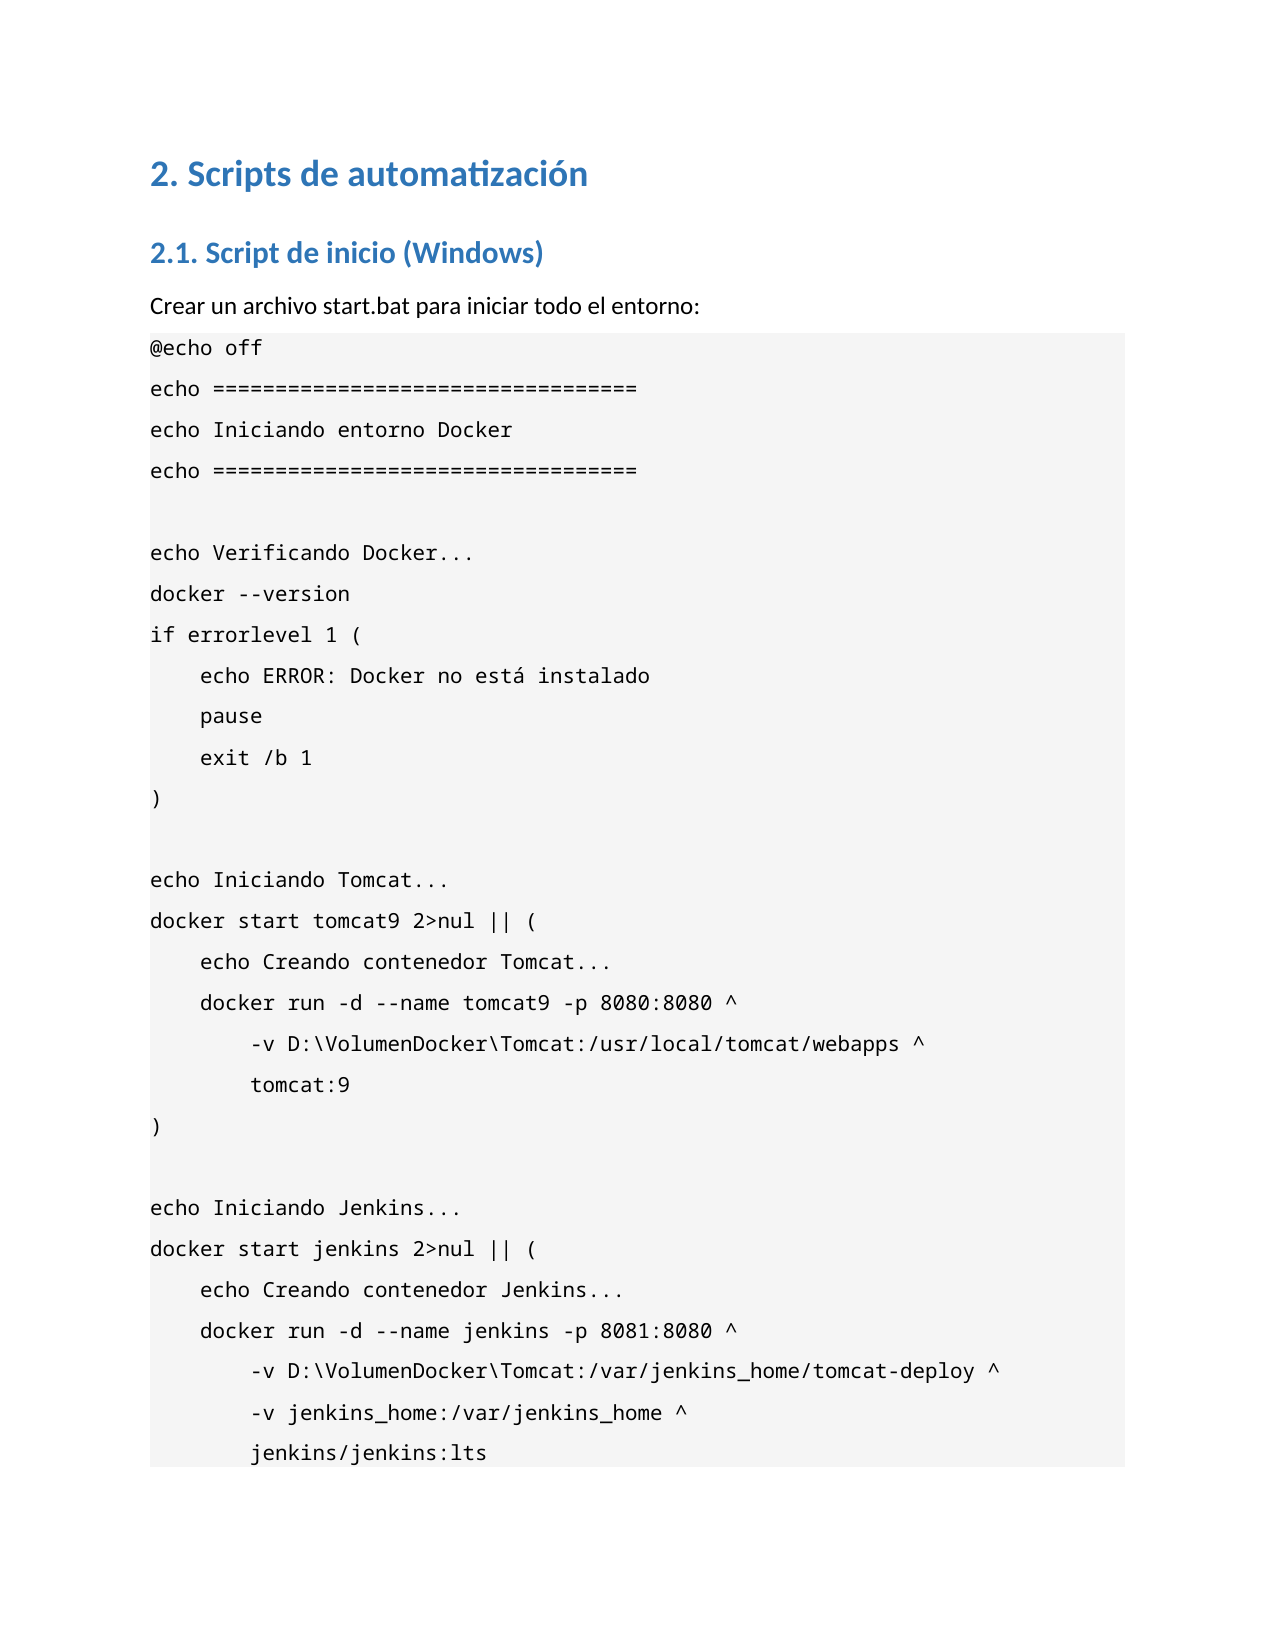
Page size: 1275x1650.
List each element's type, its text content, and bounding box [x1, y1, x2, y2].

text echo Iniciando Jenkins... [150, 1193, 1125, 1221]
subtitle 2.1. Script de inicio (Windows) [150, 233, 1125, 271]
text Crear un archivo start.bat para iniciar todo el entorno: [150, 290, 1125, 321]
text docker start tomcat9 2>nul || ( [150, 906, 1125, 935]
text ) [150, 1111, 1125, 1139]
text -v D:\VolumenDocker\Tomcat:/usr/local/tomcat/webapps ^ [150, 1029, 1125, 1058]
text echo ================================== [150, 374, 1125, 403]
text ) [150, 783, 1125, 812]
text -v jenkins_home:/var/jenkins_home ^ [150, 1398, 1125, 1426]
text echo Creando contenedor Tomcat... [150, 947, 1125, 976]
text docker start jenkins 2>nul || ( [150, 1234, 1125, 1262]
text @echo off [150, 333, 1125, 362]
text echo Iniciando entorno Docker [150, 415, 1125, 443]
text tomcat:9 [150, 1070, 1125, 1098]
text echo Creando contenedor Jenkins... [150, 1275, 1125, 1303]
text -v D:\VolumenDocker\Tomcat:/var/jenkins_home/tomcat-deploy ^ [150, 1357, 1125, 1385]
text docker run -d --name tomcat9 -p 8080:8080 ^ [150, 988, 1125, 1017]
text jenkins/jenkins:lts [150, 1438, 1125, 1467]
text exit /b 1 [150, 743, 1125, 771]
text docker --version [150, 579, 1125, 607]
text docker run -d --name jenkins -p 8081:8080 ^ [150, 1316, 1125, 1344]
text echo Iniciando Tomcat... [150, 865, 1125, 894]
text if errorlevel 1 ( [150, 620, 1125, 648]
text pause [150, 702, 1125, 730]
text echo ERROR: Docker no está instalado [150, 661, 1125, 689]
subtitle 2. Scripts de automatización [150, 150, 1125, 196]
text echo Verificando Docker... [150, 538, 1125, 566]
text echo ================================== [150, 456, 1125, 484]
